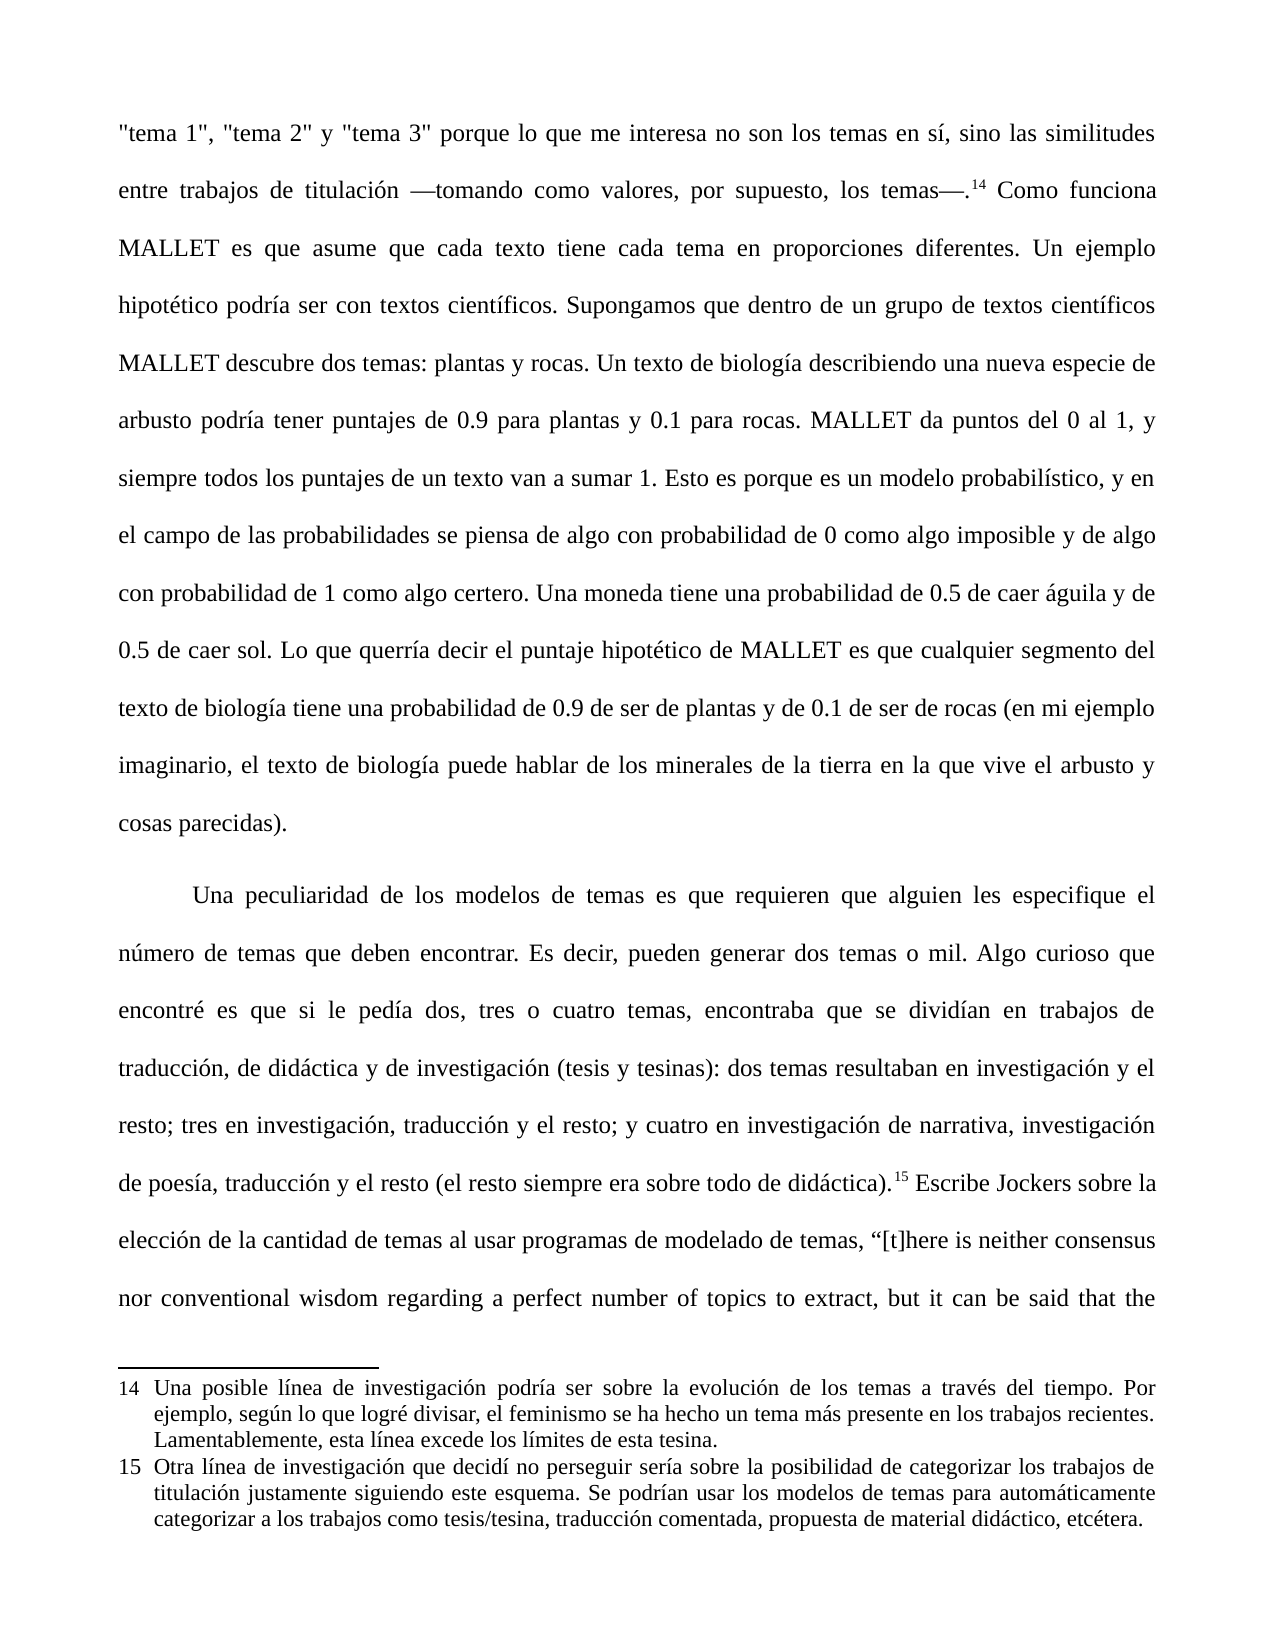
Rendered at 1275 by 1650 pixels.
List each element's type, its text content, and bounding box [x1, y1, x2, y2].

text Otra línea de investigación que decidí no perseguir sería sobre la posibilidad de categorizar los trabajos de titulación justamente siguiendo este esquema. Se podrían usar los modelos de temas para automáticamente categorizar a los trabajos como tesis/tesina, traducción comentada, propuesta de material didáctico, etcétera. [118, 1453, 1157, 1532]
text Una peculiaridad de los modelos de temas es que requieren que alguien les especifique el número de temas que deben encontrar. Es decir, pueden generar dos temas o mil. Algo curioso que encontré es que si le pedía dos, tres o cuatro temas, encontraba que se dividían en trabajos de traducción, de didáctica y de investigación (tesis y tesinas): dos temas resultaban en investigación y el resto; tres en investigación, traducción y el resto; y cuatro en investigación de narrativa, investigación de poesía, traducción y el resto (el resto siempre era sobre todo de didáctica). Escribe Jockers sobre la elección de la cantidad de temas al usar programas de modelado de temas, “[t]here is neither consensus nor conventional wisdom regarding a perfect number of topics to extract, but it can be said that the [118, 880, 1157, 1311]
text Una posible línea de investigación podría ser sobre la evolución de los temas a través del tiempo. Por ejemplo, según lo que logré divisar, el feminismo se ha hecho un tema más presente en los trabajos recientes. Lamentablemente, esta línea excede los límites de esta tesina. [118, 1374, 1157, 1453]
text "tema 1", "tema 2" y "tema 3" porque lo que me interesa no son los temas en sí, sino las similitudes entre trabajos de titulación —tomando como valores, por supuesto, los temas―. Como funciona MALLET es que asume que cada texto tiene cada tema en proporciones diferentes. Un ejemplo hipotético podría ser con textos científicos. Supongamos que dentro de un grupo de textos científicos MALLET descubre dos temas: plantas y rocas. Un texto de biología describiendo una nueva especie de arbusto podría tener puntajes de 0.9 para plantas y 0.1 para rocas. MALLET da puntos del 0 al 1, y siempre todos los puntajes de un texto van a sumar 1. Esto es porque es un modelo probabilístico, y en el campo de las probabilidades se piensa de algo con probabilidad de 0 como algo imposible y de algo con probabilidad de 1 como algo certero. Una moneda tiene una probabilidad de 0.5 de caer águila y de 0.5 de caer sol. Lo que querría decir el puntaje hipotético de MALLET es que cualquier segmento del texto de biología tiene una probabilidad de 0.9 de ser de plantas y de 0.1 de ser de rocas (en mi ejemplo imaginario, el texto de biología puede hablar de los minerales de la tierra en la que vive el arbusto y cosas parecidas). [118, 118, 1157, 837]
